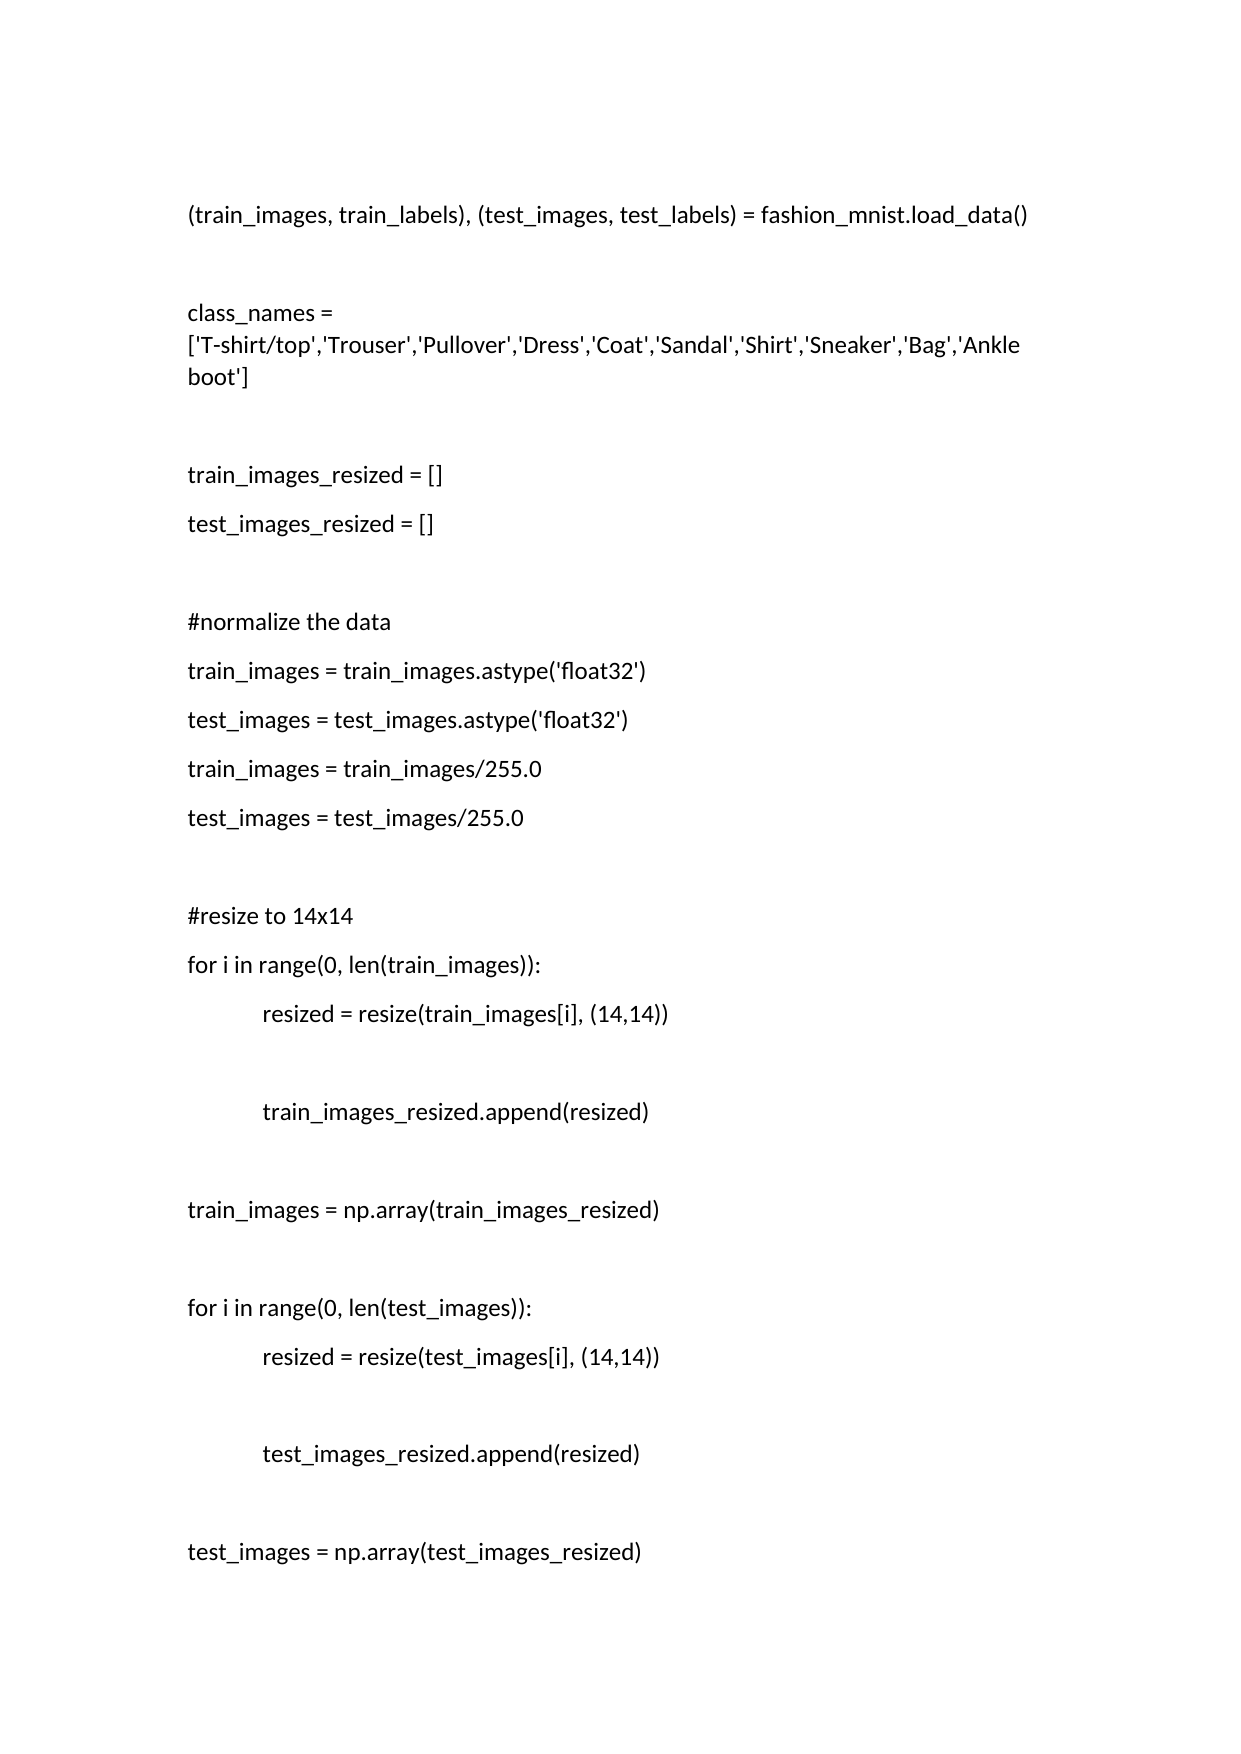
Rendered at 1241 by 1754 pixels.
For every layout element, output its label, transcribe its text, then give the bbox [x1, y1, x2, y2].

text class_names = ['T-shirt/top','Trouser','Pullover','Dress','Coat','Sandal','Shirt','Sneaker','Bag','Ankle boot'] [187, 297, 1053, 392]
text #normalize the data [187, 606, 1053, 637]
text train_images = train_images/255.0 [187, 753, 1053, 784]
text test_images_resized.append(resized) [187, 1438, 1053, 1469]
text test_images = test_images.astype('float32') [187, 704, 1053, 735]
text test_images = np.array(test_images_resized) [187, 1536, 1053, 1567]
text test_images_resized = [] [187, 508, 1053, 539]
text for i in range(0, len(test_images)): [187, 1292, 1053, 1322]
text train_images = train_images.astype('float32') [187, 655, 1053, 686]
text train_images = np.array(train_images_resized) [187, 1194, 1053, 1224]
text resized = resize(test_images[i], (14,14)) [187, 1341, 1053, 1371]
text test_images = test_images/255.0 [187, 802, 1053, 833]
text train_images_resized = [] [187, 459, 1053, 490]
text train_images_resized.append(resized) [187, 1096, 1053, 1126]
text for i in range(0, len(train_images)): [187, 949, 1053, 979]
text resized = resize(train_images[i], (14,14)) [187, 998, 1053, 1028]
text (train_images, train_labels), (test_images, test_labels) = fashion_mnist.load_data() [187, 199, 1053, 229]
text #resize to 14x14 [187, 900, 1053, 931]
